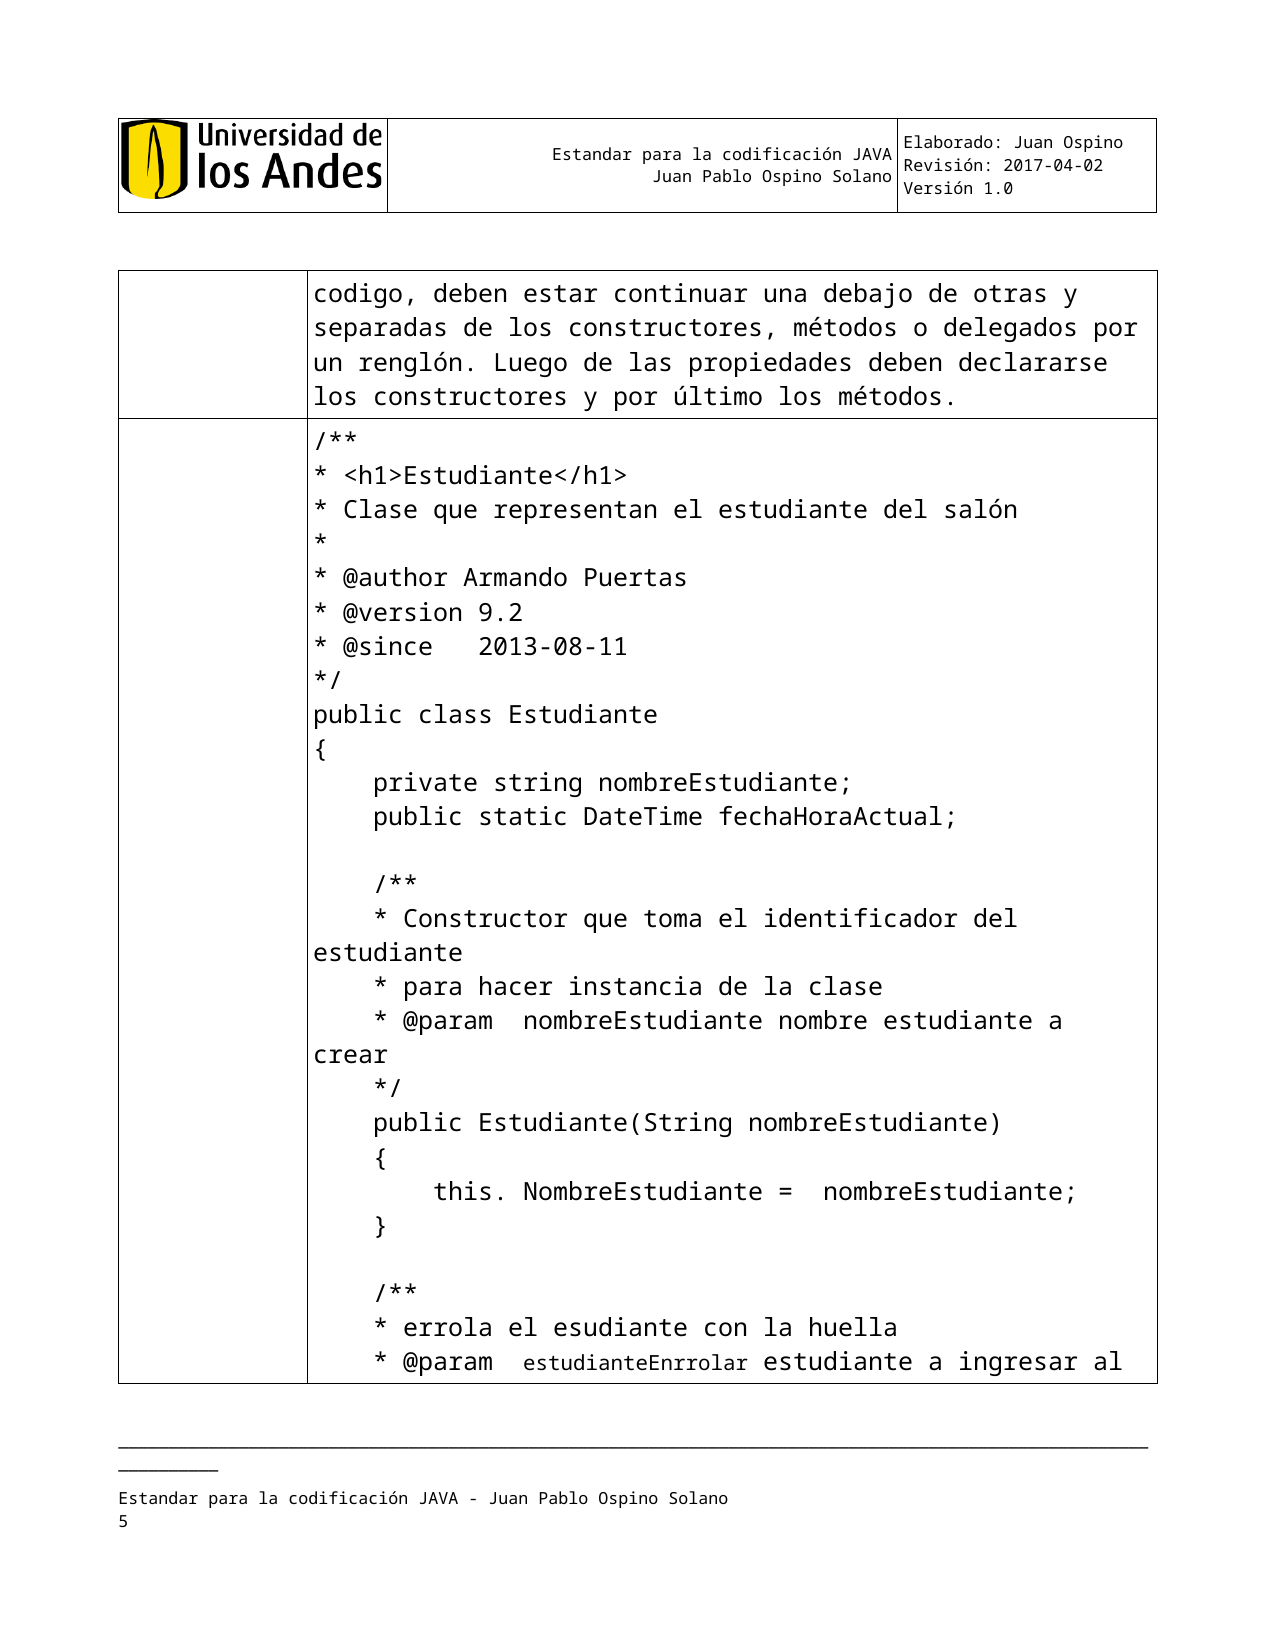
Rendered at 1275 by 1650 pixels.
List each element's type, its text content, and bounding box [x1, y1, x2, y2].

table_cell /** * <h1>Estudiante</h1> * Clase que representan el estudiante del salón * * @author Armando Puertas * @version 9.2 * @since 2013-08-11 */ public class Estudiante { private string nombreEstudiante; public static DateTime fechaHoraActual; /** * Constructor que toma el identificador del estudiante * para hacer instancia de la clase * @param nombreEstudiante nombre estudiante a crear */ public Estudiante(String nombreEstudiante) { this. NombreEstudiante = nombreEstudiante; } /** * errola el esudiante con la huella * @param estudianteEnrrolar estudiante a ingresar al [308, 419, 1157, 1383]
picture [121, 119, 382, 199]
table_cell [119, 271, 307, 418]
table_cell codigo, deben estar continuar una debajo de otras y separadas de los constructores, métodos o delegados por un renglón. Luego de las propiedades deben declararse los constructores y por último los métodos. [308, 271, 1157, 418]
table_cell [119, 419, 307, 1383]
